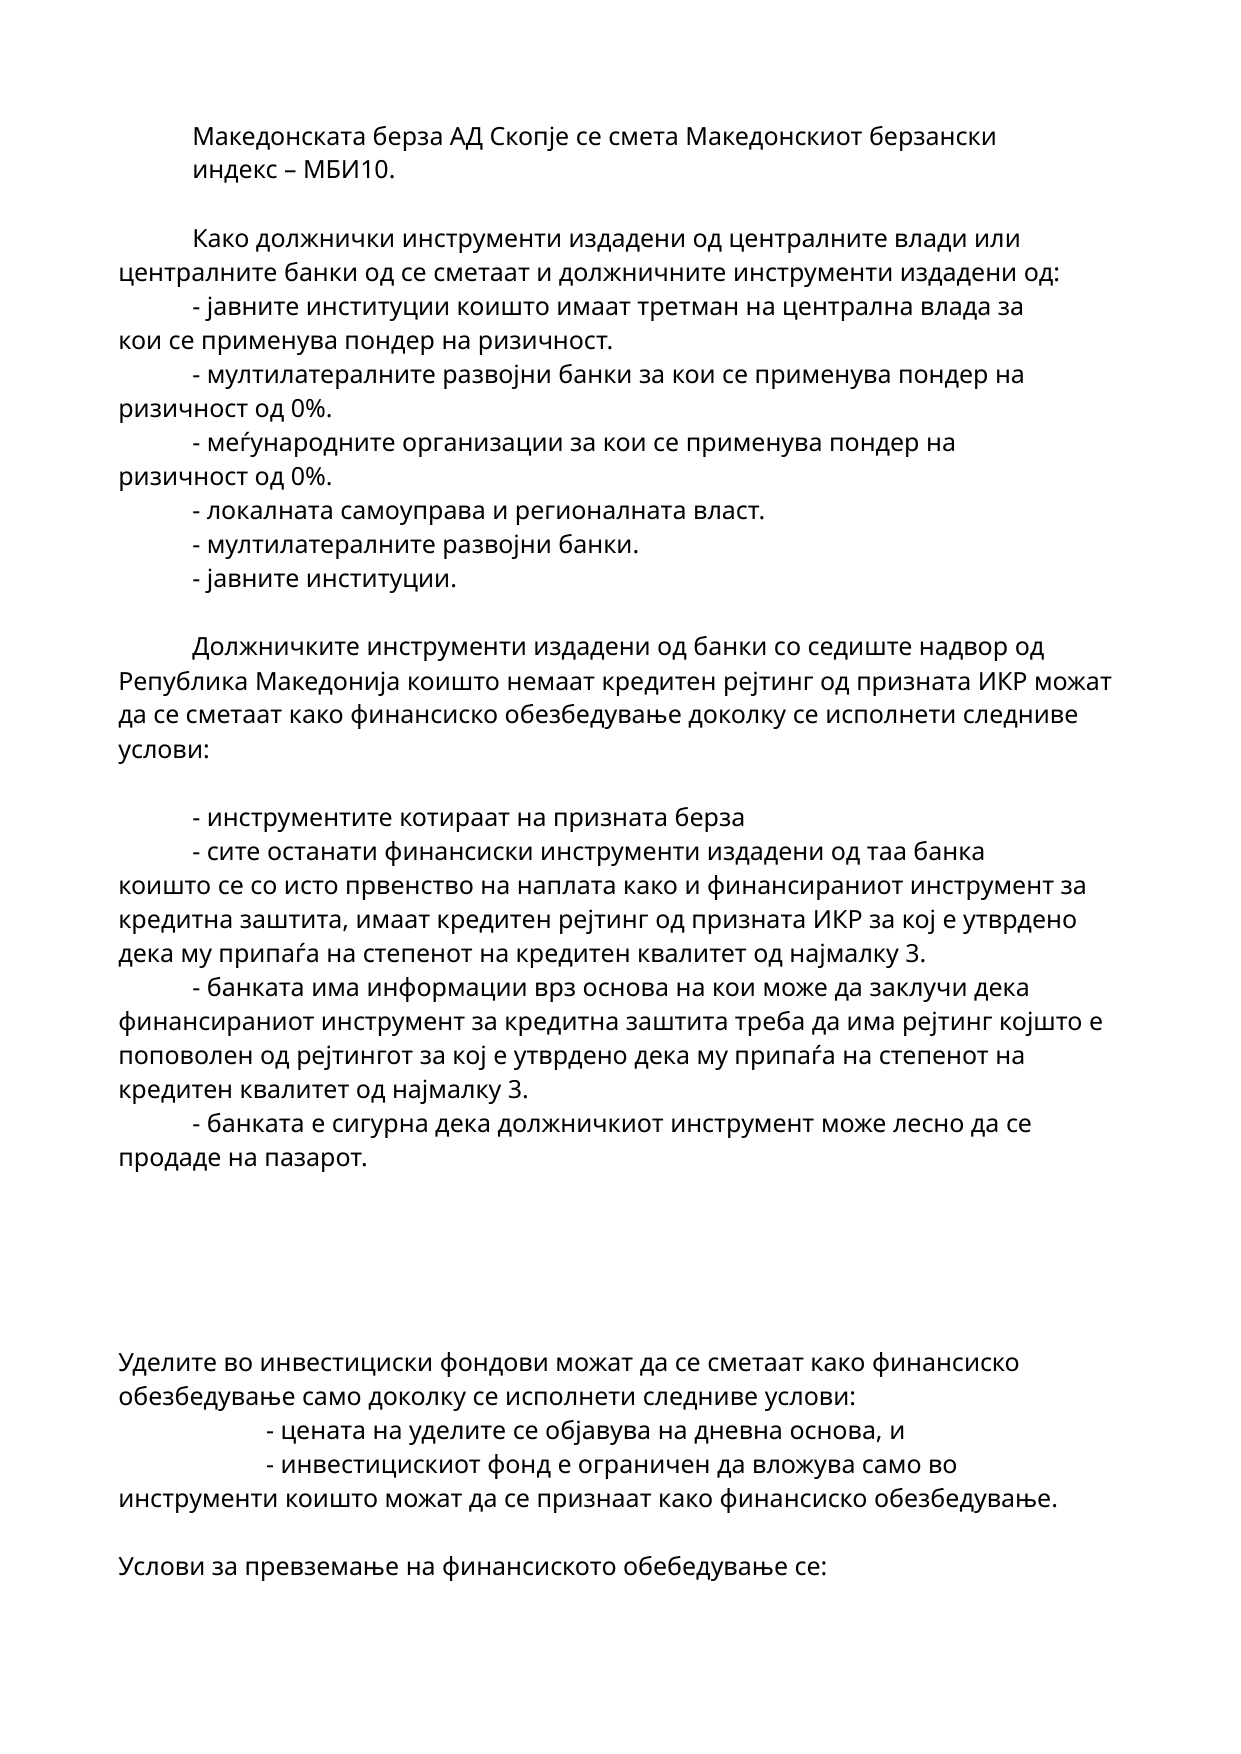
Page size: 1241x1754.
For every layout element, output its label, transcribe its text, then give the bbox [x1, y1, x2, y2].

text ризичност од 0%. [118, 391, 1122, 425]
text Како должнички инструменти издадени од централните влади или [118, 220, 1122, 254]
text Република Македонија коишто немаат кредитен рејтинг од призната ИКР можат да се сметаат како финансиско обезбедување доколку се исполнети следниве услови: [118, 663, 1122, 765]
text обезбедување само доколку се исполнети следниве услови: [118, 1378, 1122, 1412]
text Уделите во инвестициски фондови можат да се сметаат како финансиско [118, 1344, 1122, 1378]
text - сите останати финансиски инструменти издадени од таа банка [118, 833, 1122, 867]
text продаде на пазарот. [118, 1140, 1122, 1174]
text - мултилатералните развојни банки. [118, 527, 1122, 561]
text централните банки од се сметаат и должничните инструменти издадени од: [118, 254, 1122, 288]
text - јавните институции. [118, 561, 1122, 595]
text - инструментите котираат на призната берза [118, 799, 1122, 833]
text - инвестицискиот фонд е ограничен да вложува само во инструменти коишто можат да се признаат како финансиско обезбедување. [118, 1447, 1122, 1515]
text Македонската берза АД Скопје се смета Македонскиот берзански [118, 118, 1122, 152]
text - меѓународните организации за кои се применува пондер на [118, 425, 1122, 459]
text Должничките инструменти издадени од банки со седиште надвор од [118, 629, 1122, 663]
text кои се применува пондер на ризичност. [118, 322, 1122, 357]
text - јавните институции коишто имаат третман на централна влада за [118, 288, 1122, 322]
text коишто се со исто првенство на наплата како и финансираниот инструмент за кредитна заштита, имаат кредитен рејтинг од призната ИКР за кој е утврдено дека му припаѓа на степенот на кредитен квалитет од најмалку 3. [118, 867, 1122, 970]
text ризичност од 0%. [118, 459, 1122, 493]
text индекс – МБИ10. [118, 152, 1122, 186]
text - мултилатералните развојни банки за кои се применува пондер на [118, 357, 1122, 391]
text - цената на уделите се објавува на дневна основа, и [118, 1412, 1122, 1447]
text - локалната самоуправа и регионалната власт. [118, 493, 1122, 527]
text финансираниот инструмент за кредитна заштита треба да има рејтинг којшто е поповолен од рејтингот за кој е утврдено дека му припаѓа на степенот на кредитен квалитет од најмалку 3. [118, 1004, 1122, 1106]
text - банката е сигурна дека должничкиот инструмент може лесно да се [118, 1106, 1122, 1140]
text - банката има информации врз основа на кои може да заклучи дека [118, 970, 1122, 1004]
text Услови за превземање на финансиското обебедување се: [118, 1549, 1122, 1583]
